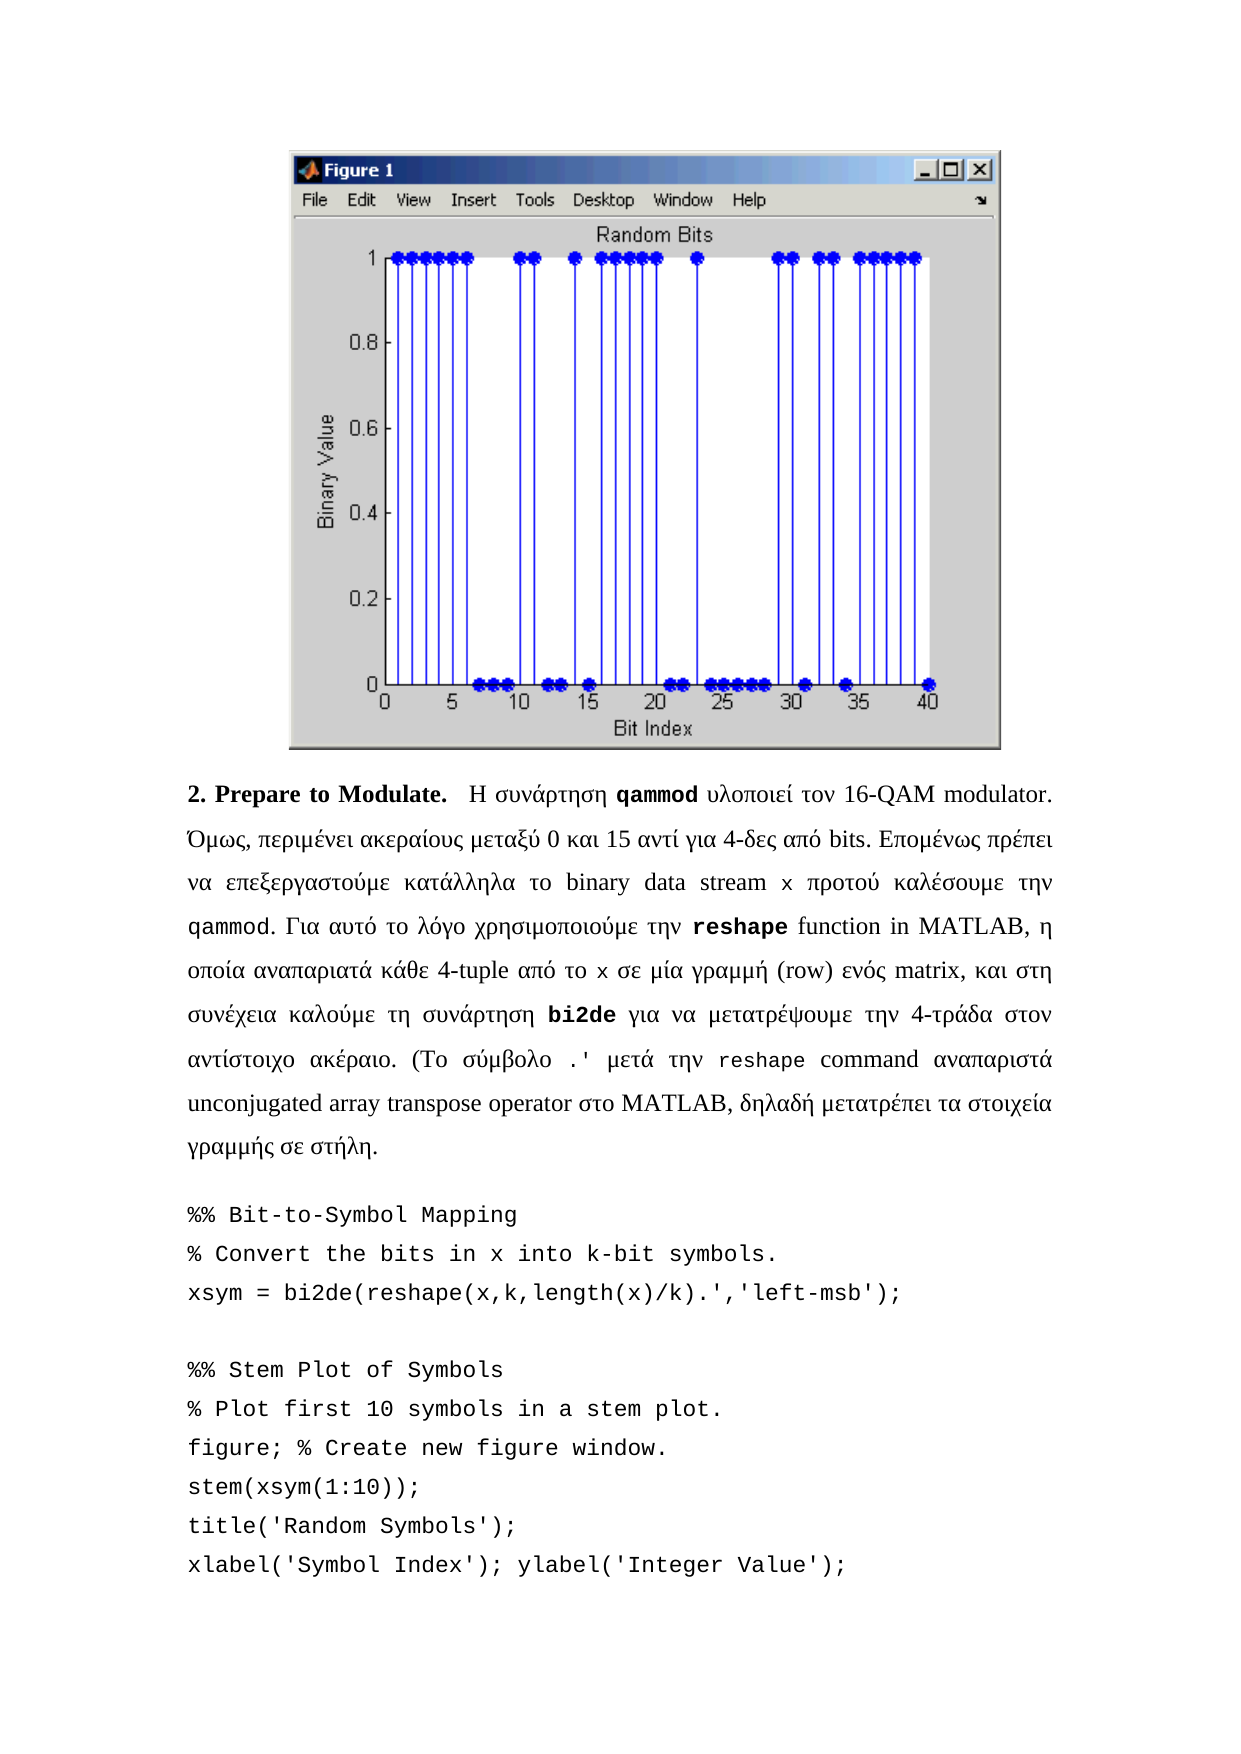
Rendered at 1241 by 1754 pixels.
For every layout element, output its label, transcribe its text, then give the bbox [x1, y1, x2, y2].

text 2. Prepare to Modulate. Η συνάρτηση qammod υλοποιεί τον 16-QAM modulator. Όμως, περιμένει ακεραίους μεταξύ 0 και 15 αντί για 4-δες από bits. Επομένως πρέπει να επεξεργαστούμε κατάλληλα το binary data stream x προτού καλέσουμε την qammod. Για αυτό το λόγο χρησιμοποιούμε την reshape function in MATLAB, η οποία αναπαριατά κάθε 4-tuple από το x σε μία γραμμή (row) ενός matrix, και στη συνέχεια καλούμε τη συνάρτηση bi2de για να μετατρέψουμε την 4-τράδα στον αντίστοιχο ακέραιο. (Το σύμβολο .' μετά την reshape command αναπαριστά unconjugated array transpose operator στο MATLAB, δηλαδή μετατρέπει τα στοιχεία γραμμής σε στήλη. [187, 779, 1053, 1160]
text title('Random Symbols'); [187, 1514, 1053, 1540]
text xsym = bi2de(reshape(x,k,length(x)/k).','left-msb'); [187, 1281, 1053, 1307]
text xlabel('Symbol Index'); ylabel('Integer Value'); [187, 1553, 1053, 1579]
text %% Bit-to-Symbol Mapping [187, 1203, 1053, 1229]
text stem(xsym(1:10)); [187, 1475, 1053, 1501]
text %% Stem Plot of Symbols [187, 1359, 1053, 1385]
text % Plot first 10 symbols in a stem plot. [187, 1398, 1053, 1423]
picture [288, 150, 1002, 750]
text % Convert the bits in x into k-bit symbols. [187, 1242, 1053, 1268]
text figure; % Create new figure window. [187, 1436, 1053, 1462]
